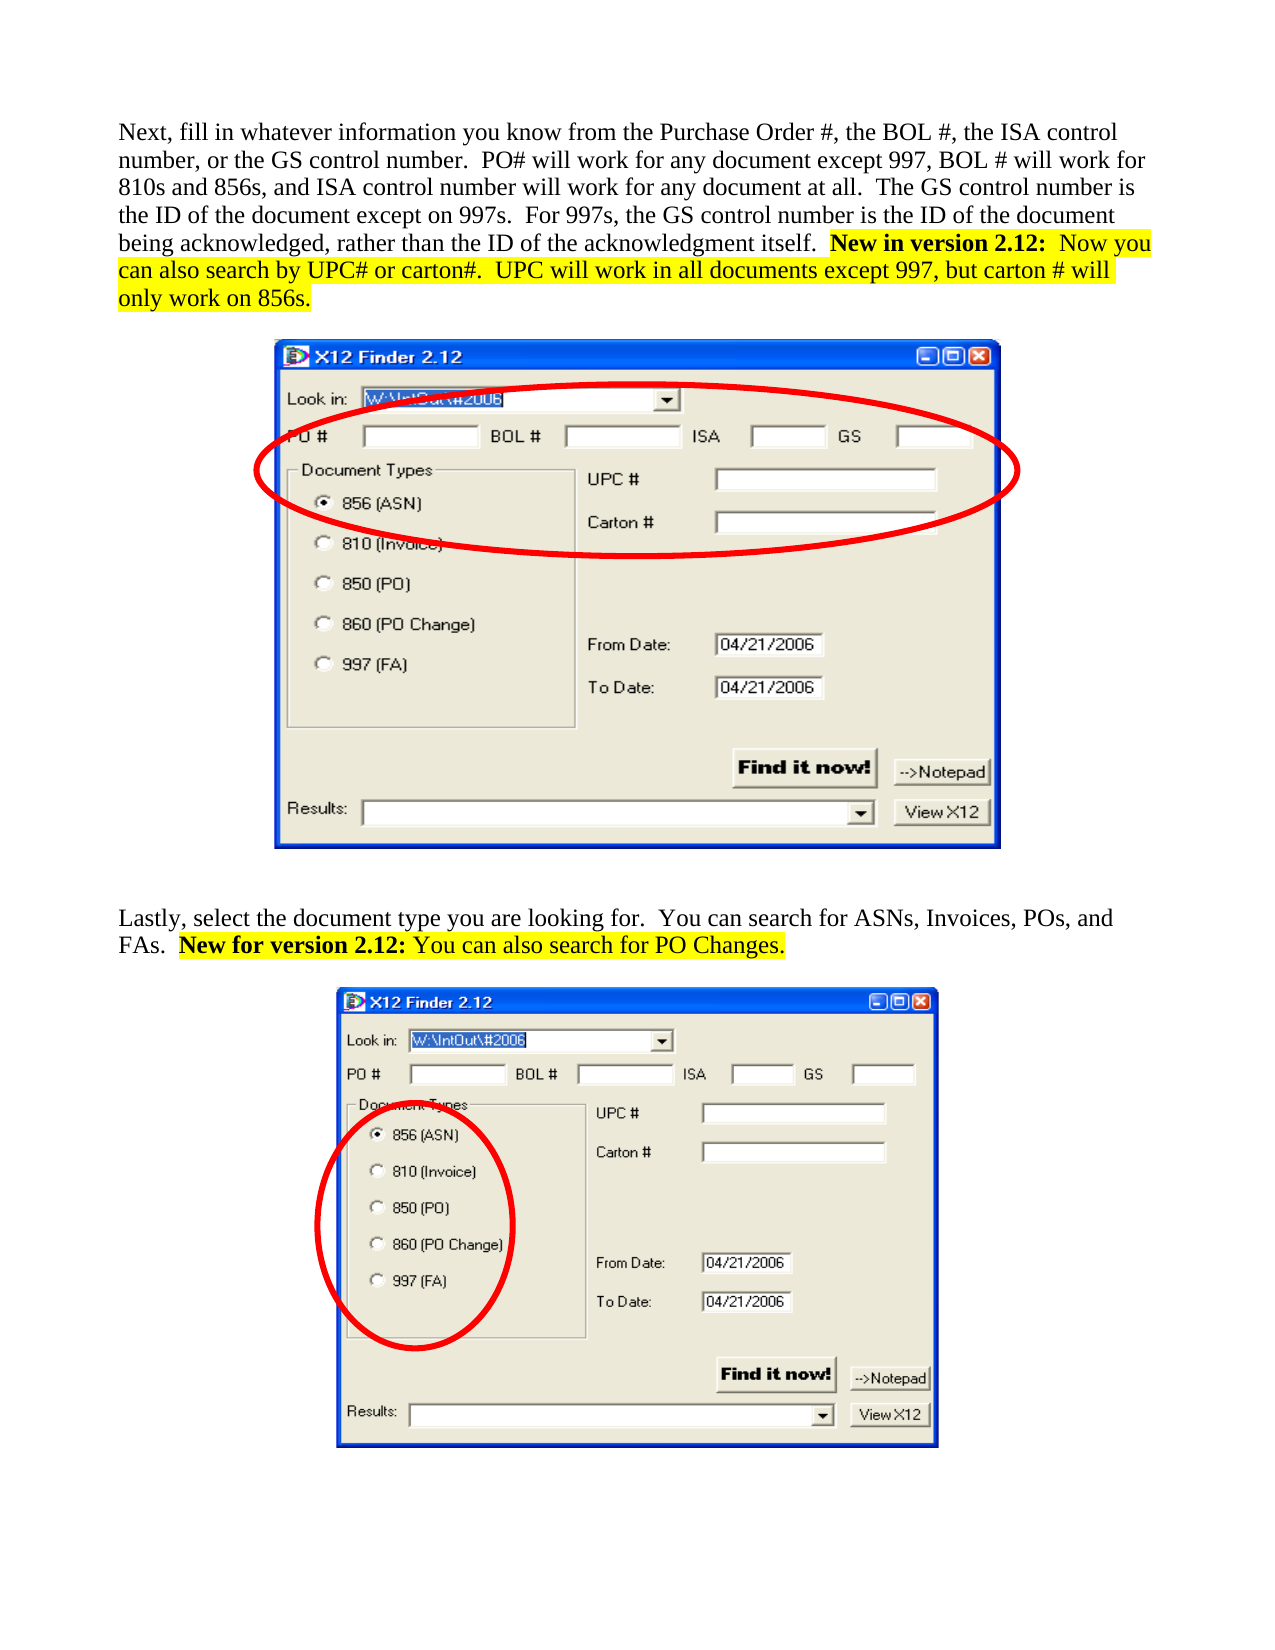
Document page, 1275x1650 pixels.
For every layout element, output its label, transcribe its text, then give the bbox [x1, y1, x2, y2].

picture [274, 339, 1001, 440]
picture [274, 500, 1001, 849]
picture [336, 1107, 509, 1345]
text Lastly, select the document type you are looking for. You can search for ASNs, Invoices, POs, and FAs. New for version 2.12: You can also search for PO Changes. [118, 904, 1157, 959]
text Next, fill in whatever information you know from the Purchase Order #, the BOL #, the ISA control number, or the GS control number. PO# will work for any document except 997, BOL # will work for 810s and 856s, and ISA control number will work for any document at all. The GS control number is the ID of the document except on 997s. For 997s, the GS control number is the ID of the document being acknowledged, rather than the ID of the acknowledgment itself. New in version 2.12: Now you can also search by UPC# or carton#. UPC will work in all documents except 997, but carton # will only work on 856s. [118, 118, 1157, 312]
picture [336, 987, 939, 1448]
picture [274, 388, 1001, 553]
